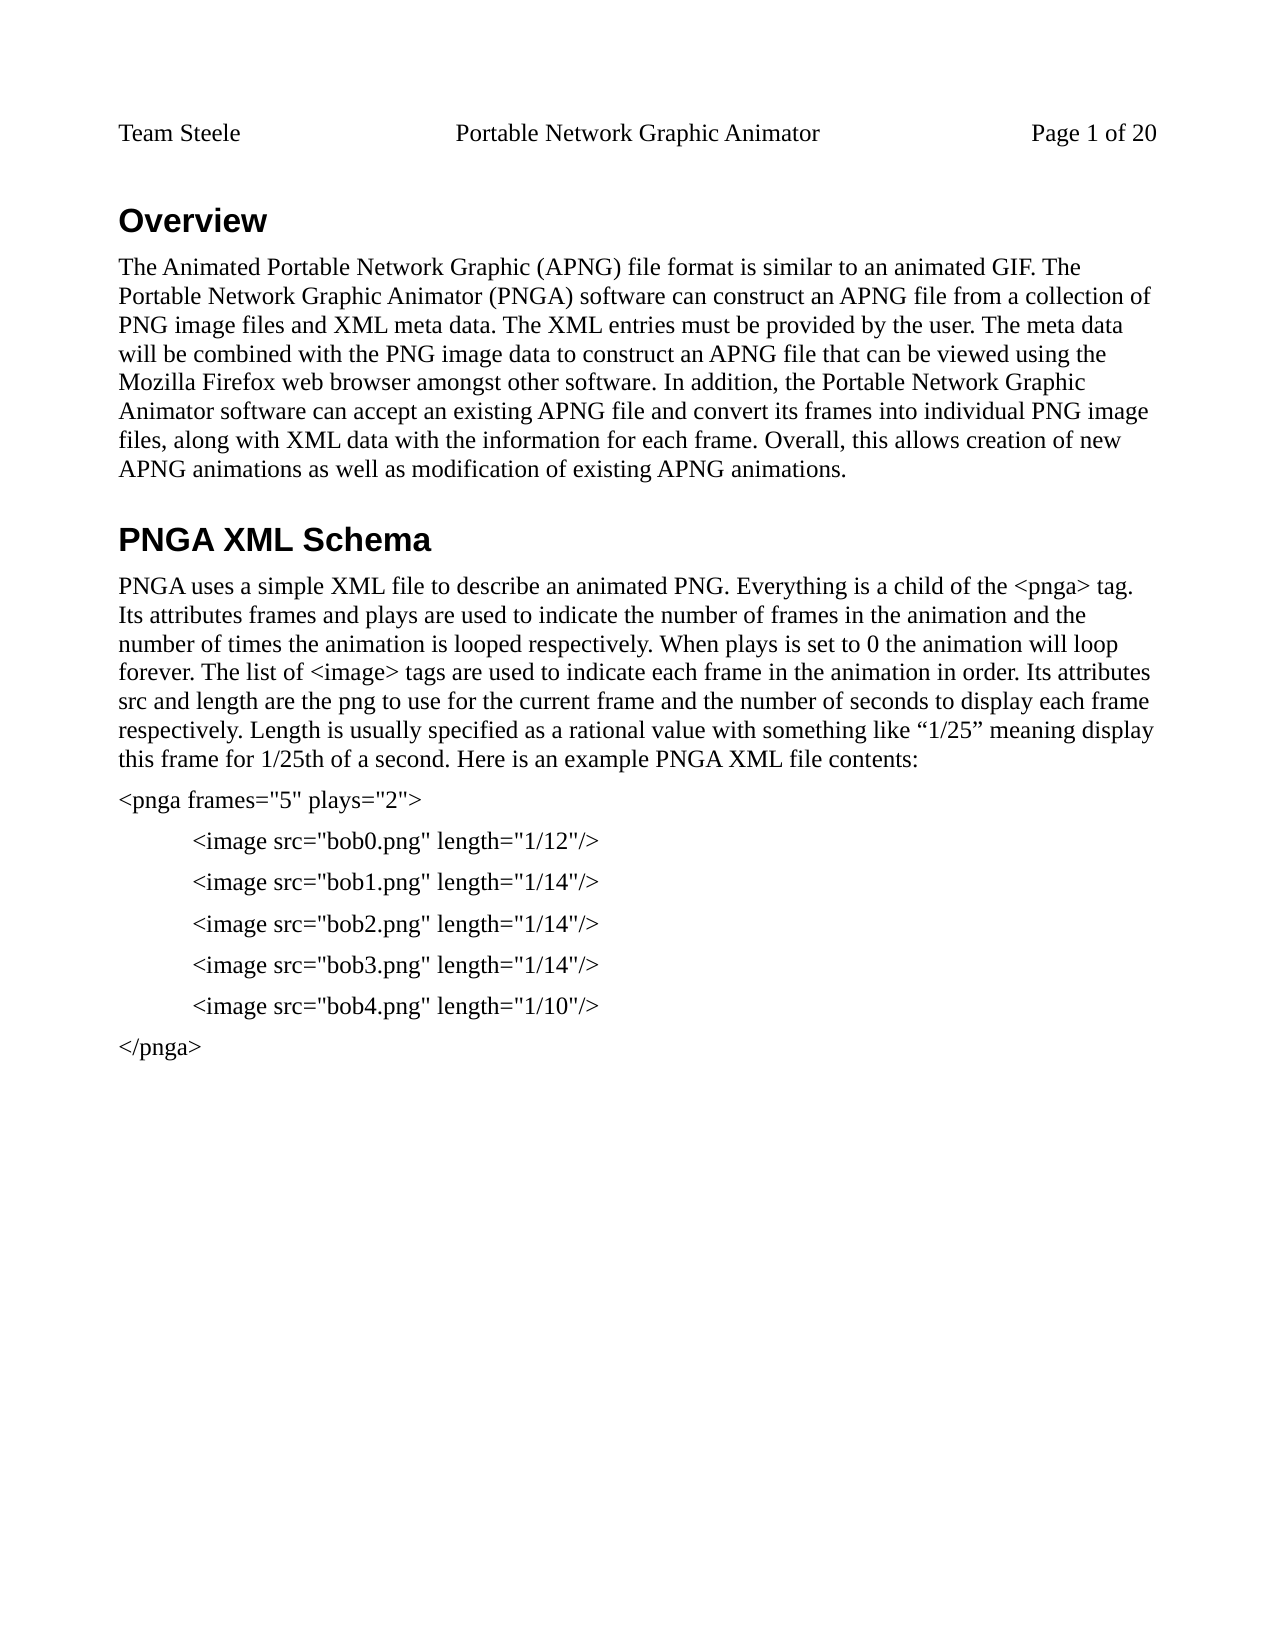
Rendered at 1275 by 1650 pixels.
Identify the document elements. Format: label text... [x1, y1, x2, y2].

text <image src="bob0.png" length="1/12"/> [118, 826, 1157, 855]
text <image src="bob2.png" length="1/14"/> [118, 909, 1157, 937]
text <image src="bob1.png" length="1/14"/> [118, 867, 1157, 896]
subtitle PNGA XML Schema [118, 520, 1157, 559]
text The Animated Portable Network Graphic (APNG) file format is similar to an animated GIF. The Portable Network Graphic Animator (PNGA) software can construct an APNG file from a collection of PNG image files and XML meta data. The XML entries must be provided by the user. The meta data will be combined with the PNG image data to construct an APNG file that can be viewed using the Mozilla Firefox web browser amongst other software. In addition, the Portable Network Graphic Animator software can accept an existing APNG file and convert its frames into individual PNG image files, along with XML data with the information for each frame. Overall, this allows creation of new APNG animations as well as modification of existing APNG animations. [118, 252, 1157, 482]
text PNGA uses a simple XML file to describe an animated PNG. Everything is a child of the <pnga> tag. Its attributes frames and plays are used to indicate the number of frames in the animation and the number of times the animation is looped respectively. When plays is set to 0 the animation will loop forever. The list of <image> tags are used to indicate each frame in the animation in order. Its attributes src and length are the png to use for the current frame and the number of seconds to display each frame respectively. Length is usually specified as a rational value with something like “1/25” meaning display this frame for 1/25th of a second. Here is an example PNGA XML file contents: [118, 571, 1157, 772]
text <image src="bob4.png" length="1/10"/> [118, 991, 1157, 1020]
text </pnga> [118, 1032, 1157, 1061]
subtitle Overview [118, 201, 1157, 240]
text <pnga frames="5" plays="2"> [118, 785, 1157, 814]
text <image src="bob3.png" length="1/14"/> [118, 950, 1157, 979]
